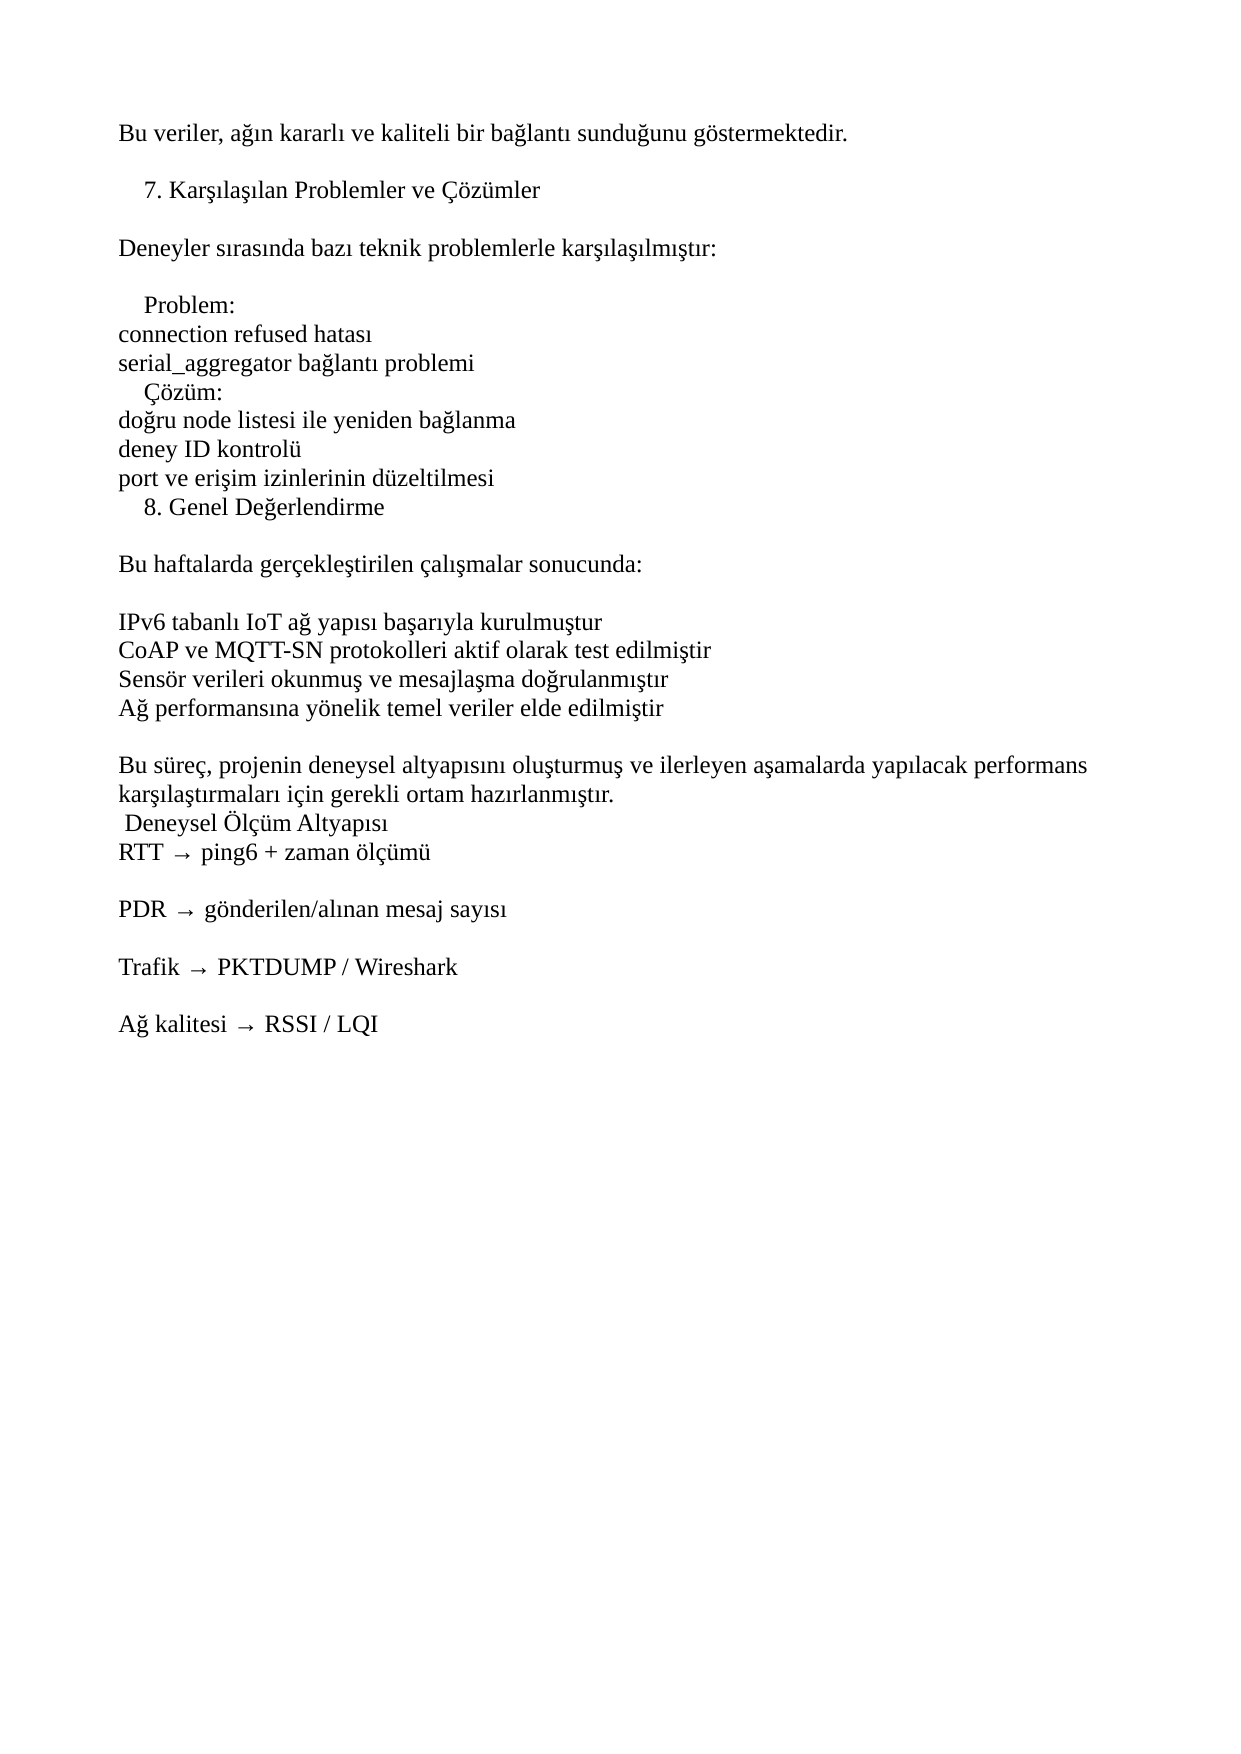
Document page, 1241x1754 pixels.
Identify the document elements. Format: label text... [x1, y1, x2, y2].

text port ve erişim izinlerinin düzeltilmesi [118, 463, 1122, 492]
text ✅ Çözüm: [118, 377, 1122, 406]
text Ağ performansına yönelik temel veriler elde edilmiştir [118, 693, 1122, 722]
text IPv6 tabanlı IoT ağ yapısı başarıyla kurulmuştur [118, 607, 1122, 636]
text Ağ kalitesi → RSSI / LQI [118, 1009, 1122, 1038]
text Bu süreç, projenin deneysel altyapısını oluşturmuş ve ilerleyen aşamalarda yapılacak performans karşılaştırmaları için gerekli ortam hazırlanmıştır. [118, 751, 1122, 808]
text doğru node listesi ile yeniden bağlanma [118, 406, 1122, 434]
text ❌ Problem: [118, 291, 1122, 319]
text serial_aggregator bağlantı problemi [118, 348, 1122, 377]
text 🔹 8. Genel Değerlendirme [118, 492, 1122, 521]
text RTT → ping6 + zaman ölçümü [118, 837, 1122, 866]
text Deneyler sırasında bazı teknik problemlerle karşılaşılmıştır: [118, 233, 1122, 262]
text Trafik → PKTDUMP / Wireshark [118, 952, 1122, 981]
text deney ID kontrolü [118, 434, 1122, 463]
text Sensör verileri okunmuş ve mesajlaşma doğrulanmıştır [118, 664, 1122, 693]
text connection refused hatası [118, 319, 1122, 348]
text Deneysel Ölçüm Altyapısı [118, 808, 1122, 837]
text Bu haftalarda gerçekleştirilen çalışmalar sonucunda: [118, 549, 1122, 578]
text CoAP ve MQTT-SN protokolleri aktif olarak test edilmiştir [118, 636, 1122, 664]
text Bu veriler, ağın kararlı ve kaliteli bir bağlantı sunduğunu göstermektedir. [118, 118, 1122, 147]
text PDR → gönderilen/alınan mesaj sayısı [118, 894, 1122, 923]
text 🔹 7. Karşılaşılan Problemler ve Çözümler [118, 176, 1122, 204]
